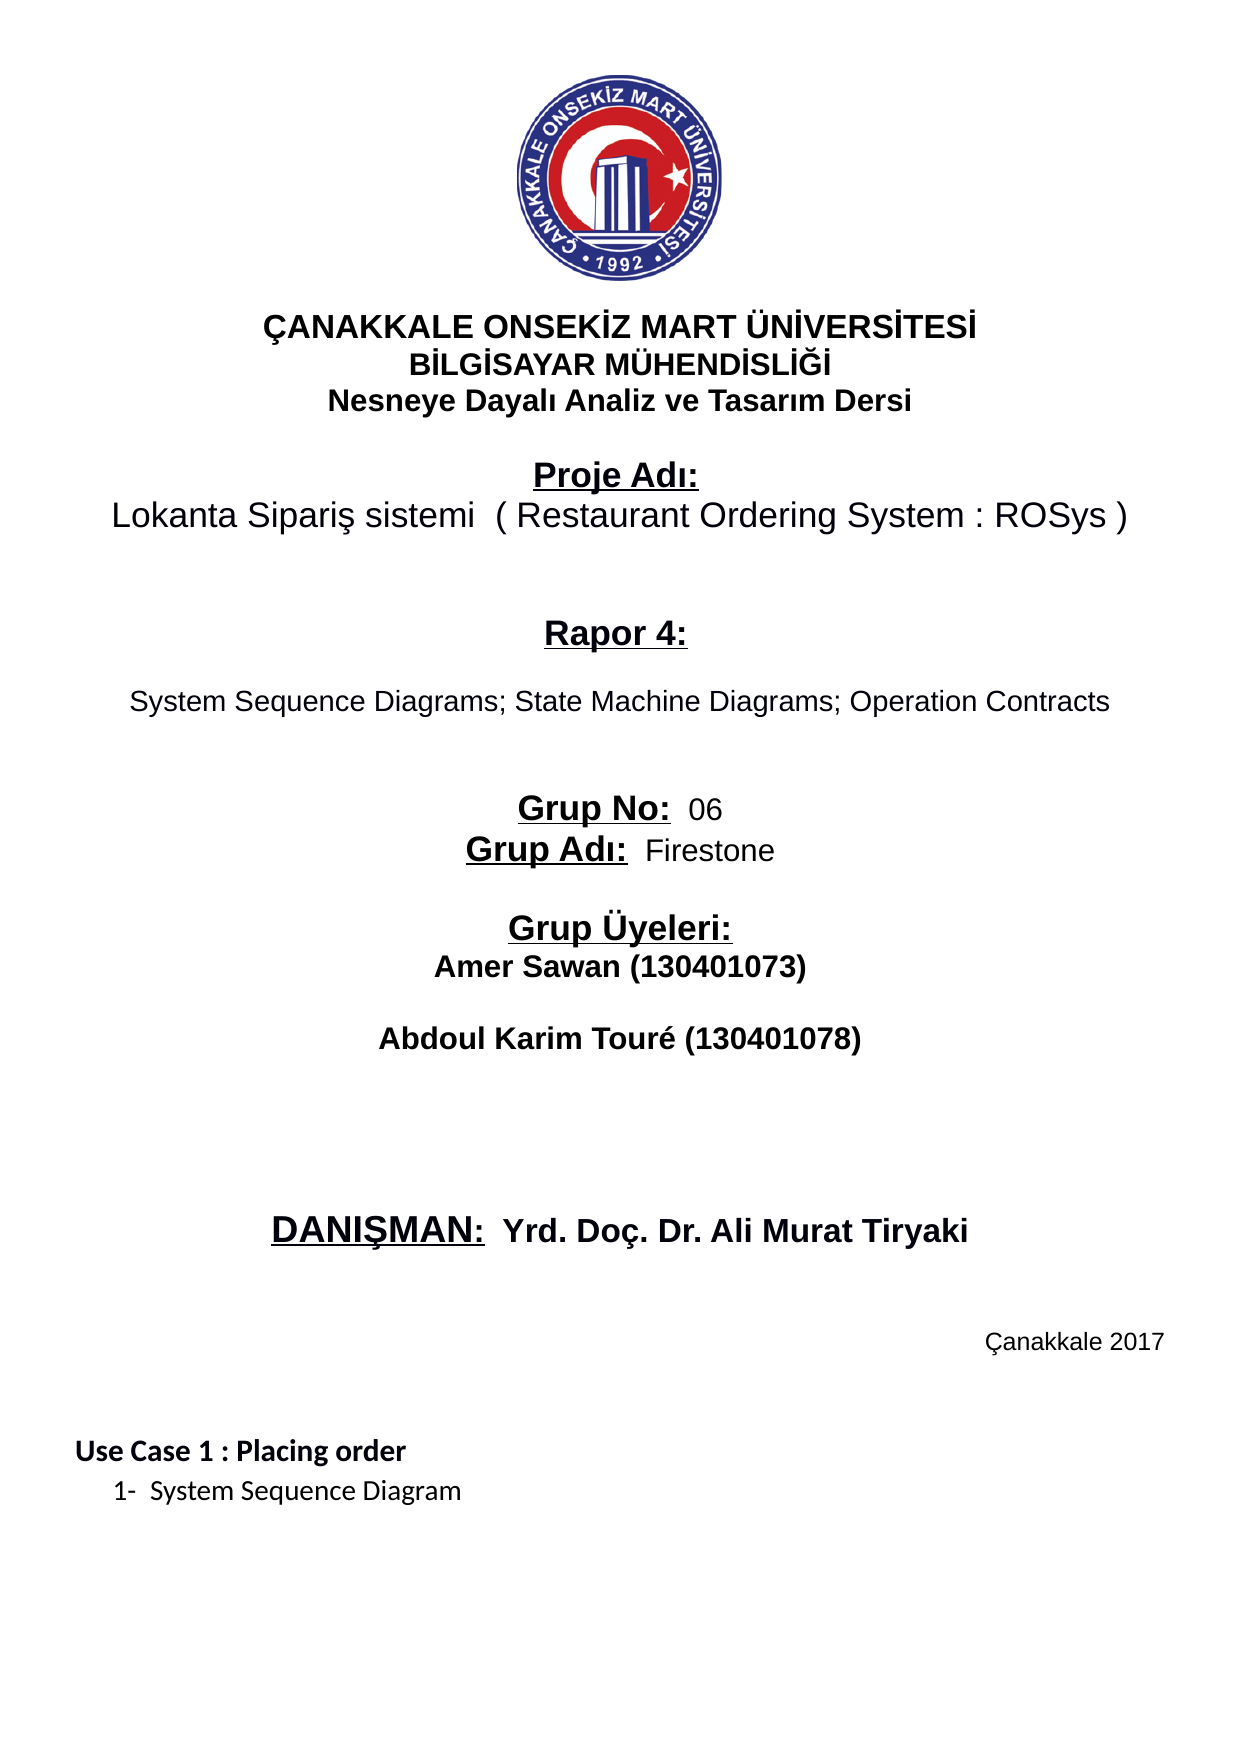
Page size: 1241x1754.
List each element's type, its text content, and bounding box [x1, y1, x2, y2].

subtitle Use Case 1 : Placing order [75, 1431, 1165, 1469]
text Çanakkale 2017 [75, 1327, 1165, 1356]
subtitle System Sequence Diagram [112, 1472, 1165, 1507]
text DANIŞMAN: Yrd. Doç. Dr. Ali Murat Tiryaki [75, 1207, 1165, 1250]
text Grup Adı: Firestone [75, 828, 1165, 869]
text System Sequence Diagrams; State Machine Diagrams; Operation Contracts [75, 684, 1165, 718]
text Grup No: 06 [75, 787, 1165, 828]
text ÇANAKKALE ONSEKİZ MART ÜNİVERSİTESİ [75, 308, 1165, 346]
picture [517, 75, 722, 281]
text Amer Sawan (130401073) [75, 948, 1165, 984]
text Nesneye Dayalı Analiz ve Tasarım Dersi [75, 382, 1165, 418]
text Lokanta Sipariş sistemi ( Restaurant Ordering System : ROSys ) [75, 494, 1165, 535]
text Grup Üyeleri: [75, 907, 1165, 948]
text Abdoul Karim Touré (130401078) [75, 1020, 1165, 1056]
text BİLGİSAYAR MÜHENDİSLİĞİ [75, 346, 1165, 382]
text Rapor 4: [75, 612, 1165, 653]
text Proje Adı: [75, 454, 1165, 494]
